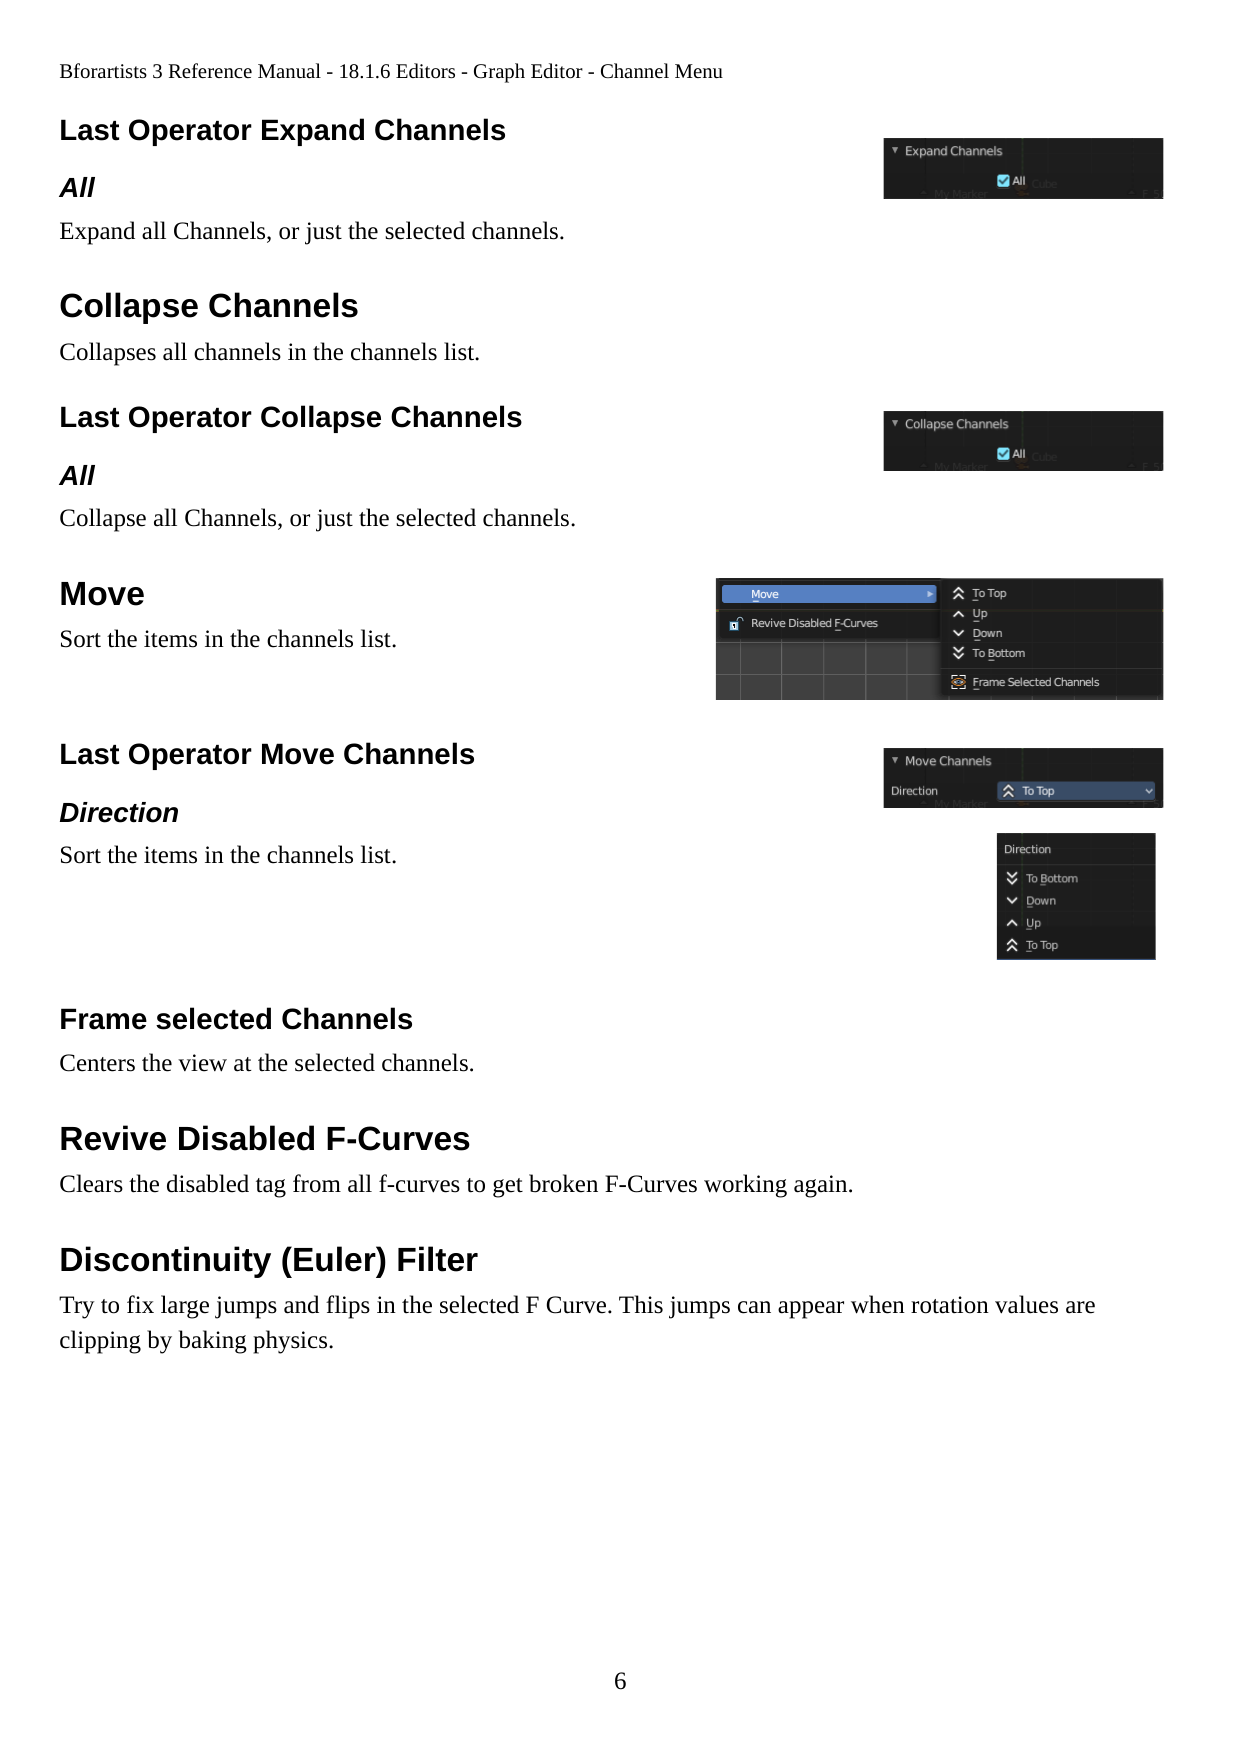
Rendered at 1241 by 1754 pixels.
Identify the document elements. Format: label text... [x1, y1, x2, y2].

text Sort the items in the channels list. [59, 840, 996, 869]
picture [883, 138, 1164, 199]
text Clears the disabled tag from all f-curves to get broken F-Curves working again. [59, 1169, 1181, 1198]
text Expand all Channels, or just the selected channels. [59, 216, 1181, 244]
subtitle Last Operator Expand Channels [59, 113, 1181, 146]
subtitle All [59, 459, 1181, 491]
subtitle All [59, 171, 1181, 203]
text Collapse all Channels, or just the selected channels. [59, 503, 1181, 532]
subtitle Discontinuity (Euler) Filter [59, 1239, 1181, 1278]
subtitle Revive Disabled F-Curves [59, 1118, 1181, 1157]
subtitle Move [59, 573, 1181, 612]
subtitle Collapse Channels [59, 286, 1181, 324]
picture [715, 578, 1164, 700]
text Try to fix large jumps and flips in the selected F Curve. This jumps can appear when rotation values are clipping by baking physics. [59, 1291, 1181, 1354]
text [1156, 840, 1181, 869]
text Centers the view at the selected channels. [59, 1048, 1181, 1077]
subtitle Frame selected Channels [59, 1002, 1181, 1036]
subtitle Direction [59, 796, 1181, 828]
picture [883, 748, 1164, 808]
text Sort the items in the channels list. [59, 624, 715, 653]
picture [996, 833, 1156, 960]
subtitle Last Operator Collapse Channels [59, 400, 1181, 434]
text Collapses all channels in the channels list. [59, 337, 1181, 366]
picture [883, 411, 1164, 471]
subtitle Last Operator Move Channels [59, 737, 1181, 771]
